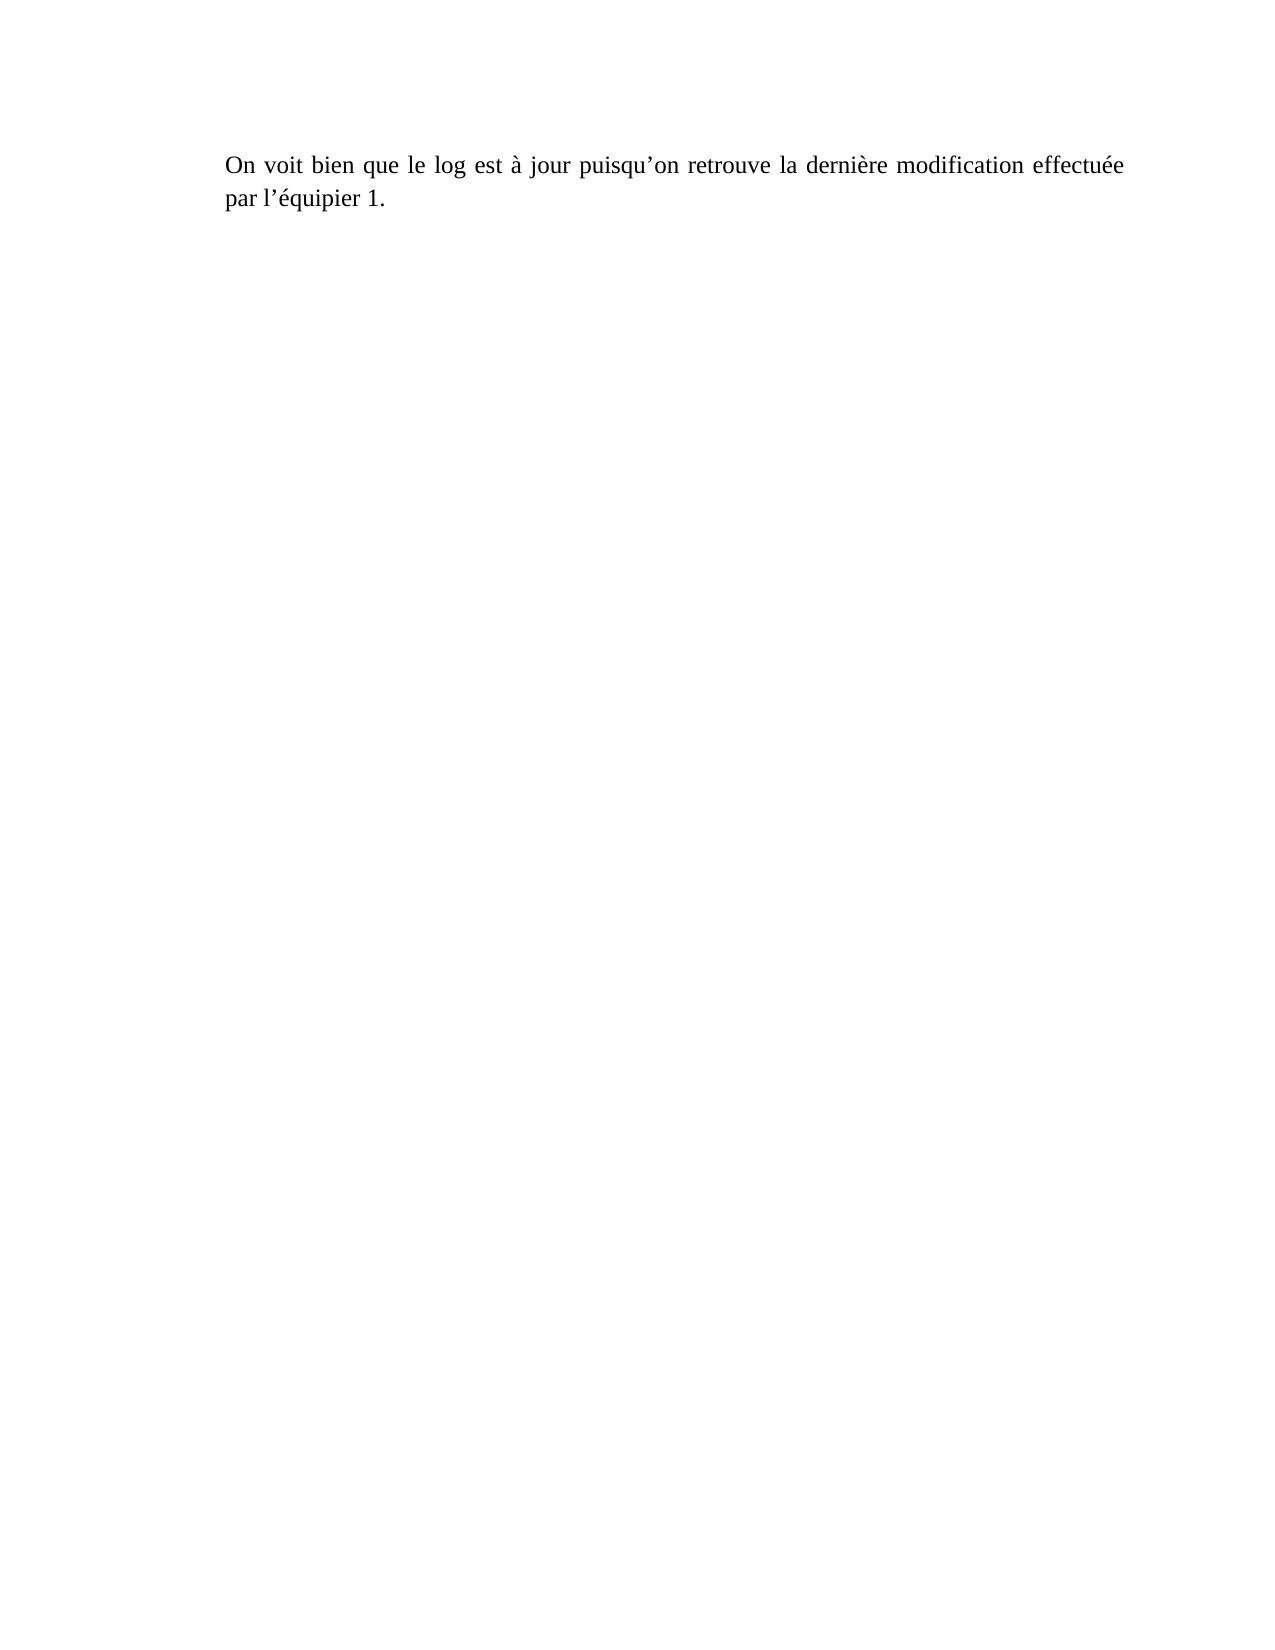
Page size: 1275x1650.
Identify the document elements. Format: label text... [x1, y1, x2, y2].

text On voit bien que le log est à jour puisqu’on retrouve la dernière modification effectuée par l’équipier 1. [225, 150, 1125, 212]
